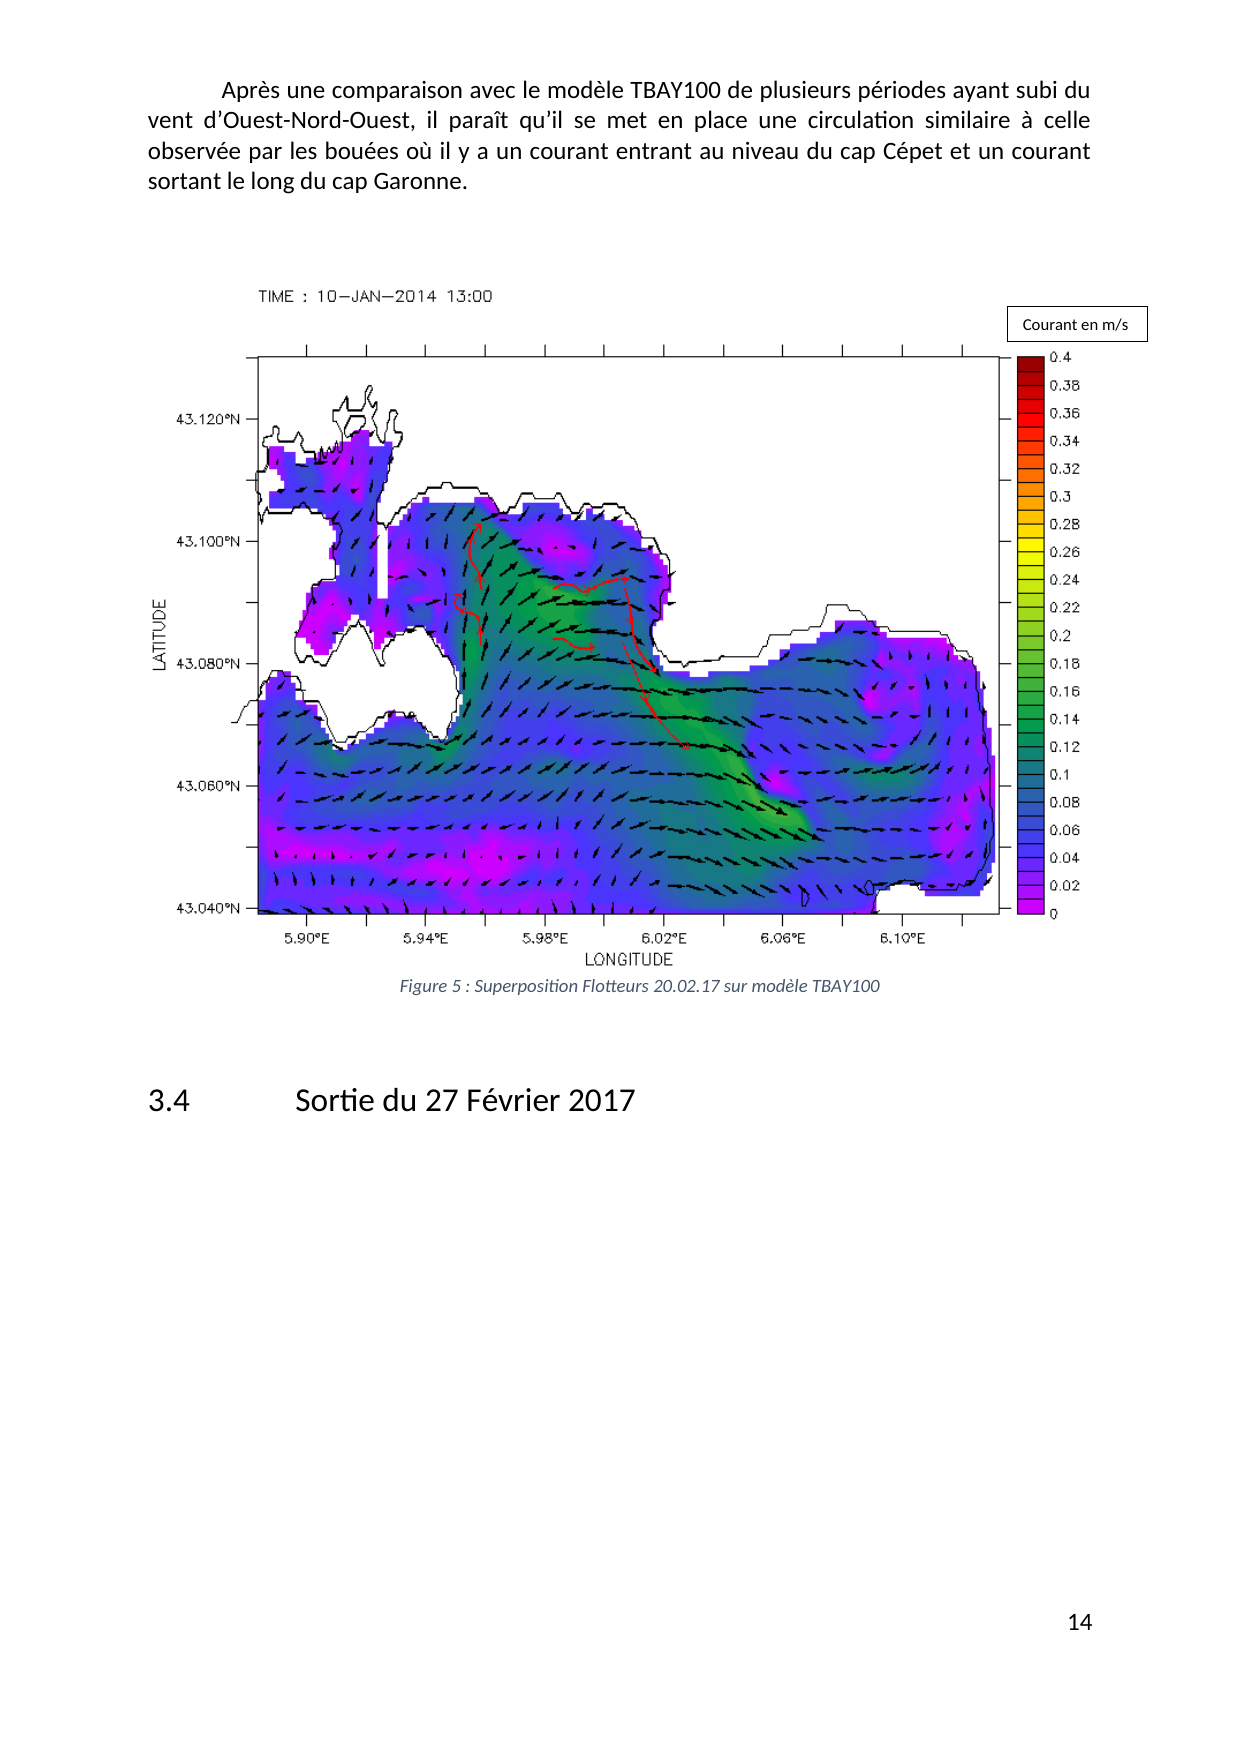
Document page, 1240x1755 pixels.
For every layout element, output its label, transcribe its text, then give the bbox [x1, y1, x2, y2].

text Figure 5 : Superposition Flotteurs 20.02.17 sur modèle TBAY100 [148, 974, 1092, 997]
text Après une comparaison avec le modèle TBAY100 de plusieurs périodes ayant subi du vent d’Ouest-Nord-Ouest, il paraît qu’il se met en place une circulation similaire à celle observée par les bouées où il y a un courant entrant au niveau du cap Cépet et un courant sortant le long du cap Garonne. [148, 74, 1092, 196]
text 3.4 Sortie du 27 Février 2017 [148, 1079, 1092, 1119]
text Courant en m/s [1023, 314, 1132, 334]
